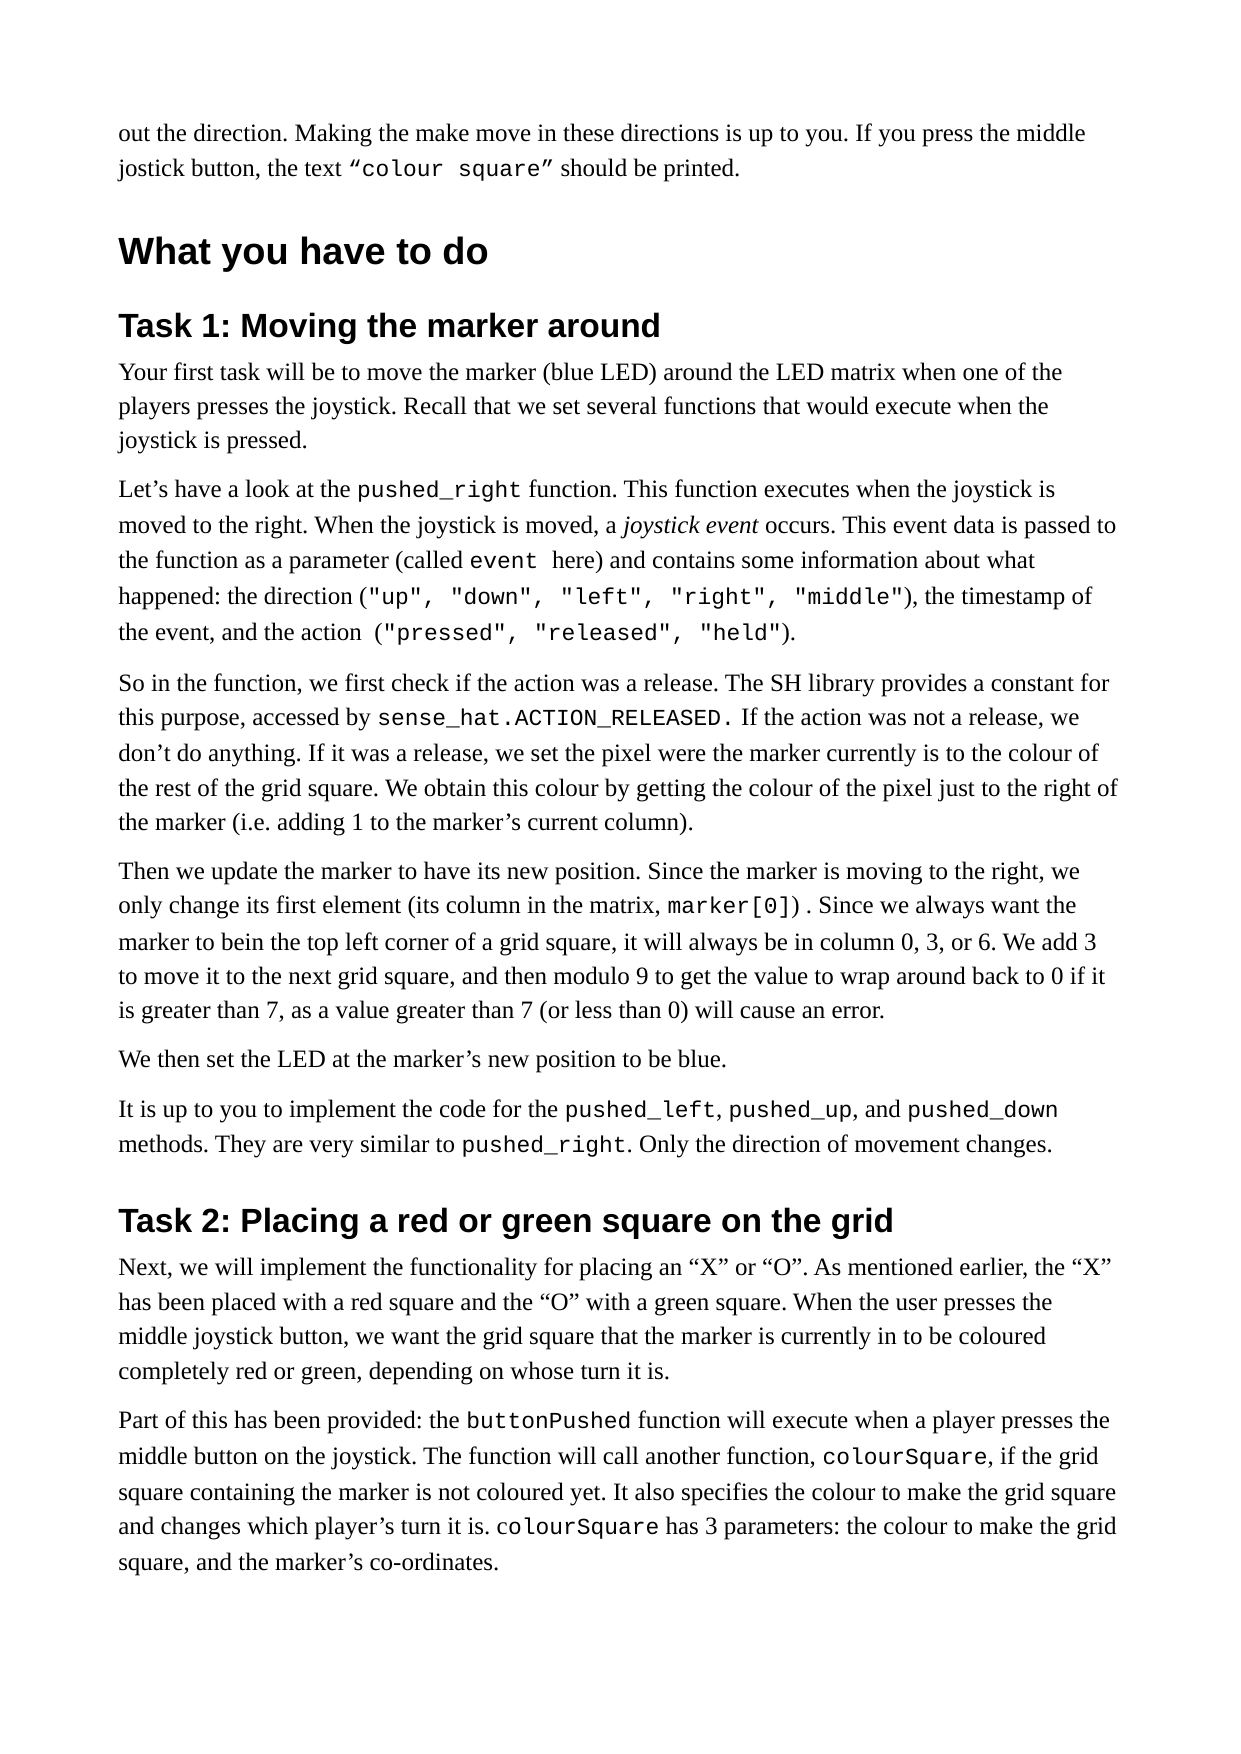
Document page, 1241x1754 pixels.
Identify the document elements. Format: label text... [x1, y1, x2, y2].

text Your first task will be to move the marker (blue LED) around the LED matrix when one of the players presses the joystick. Recall that we set several functions that would execute when the joystick is pressed. [118, 357, 1122, 454]
text Next, we will implement the functionality for placing an “X” or “O”. As mentioned earlier, the “X” has been placed with a red square and the “O” with a green square. When the user presses the middle joystick button, we want the grid square that the marker is currently in to be coloured completely red or green, depending on whose turn it is. [118, 1252, 1122, 1384]
text out the direction. Making the make move in these directions is up to you. If you press the middle jostick button, the text “colour square” should be printed. [118, 118, 1122, 183]
subtitle What you have to do [118, 228, 1122, 272]
text Part of this has been provided: the buttonPushed function will execute when a player presses the middle button on the joystick. The function will call another function, colourSquare, if the grid square containing the marker is not coloured yet. It also specifies the colour to make the grid square and changes which player’s turn it is. colourSquare has 3 parameters: the colour to make the grid square, and the marker’s co-ordinates. [118, 1405, 1122, 1576]
text We then set the LED at the marker’s new position to be blue. [118, 1044, 1122, 1073]
text Then we update the marker to have its new position. Since the marker is moving to the right, we only change its first element (its column in the matrix, marker[0]) . Since we always want the marker to bein the top left corner of a grid square, it will always be in column 0, 3, or 6. We add 3 to move it to the next grid square, and then modulo 9 to get the value to wrap around back to 0 if it is greater than 7, as a value greater than 7 (or less than 0) will cause an error. [118, 856, 1122, 1024]
text It is up to you to implement the code for the pushed_left, pushed_up, and pushed_down methods. They are very similar to pushed_right. Only the direction of movement changes. [118, 1094, 1122, 1160]
text Let’s have a look at the pushed_right function. This function executes when the joystick is moved to the right. When the joystick is moved, a joystick event occurs. This event data is passed to the function as a parameter (called event here) and contains some information about what happened: the direction ("up", "down", "left", "right", "middle"), the timestamp of the event, and the action ("pressed", "released", "held"). [118, 474, 1122, 647]
subtitle Task 1: Moving the marker around [118, 305, 1122, 344]
subtitle Task 2: Placing a red or green square on the grid [118, 1201, 1122, 1240]
text So in the function, we first check if the action was a release. The SH library provides a constant for this purpose, accessed by sense_hat.ACTION_RELEASED. If the action was not a release, we don’t do anything. If it was a release, we set the pixel were the marker currently is to the colour of the rest of the grid square. We obtain this colour by getting the colour of the pixel just to the right of the marker (i.e. adding 1 to the marker’s current column). [118, 668, 1122, 836]
